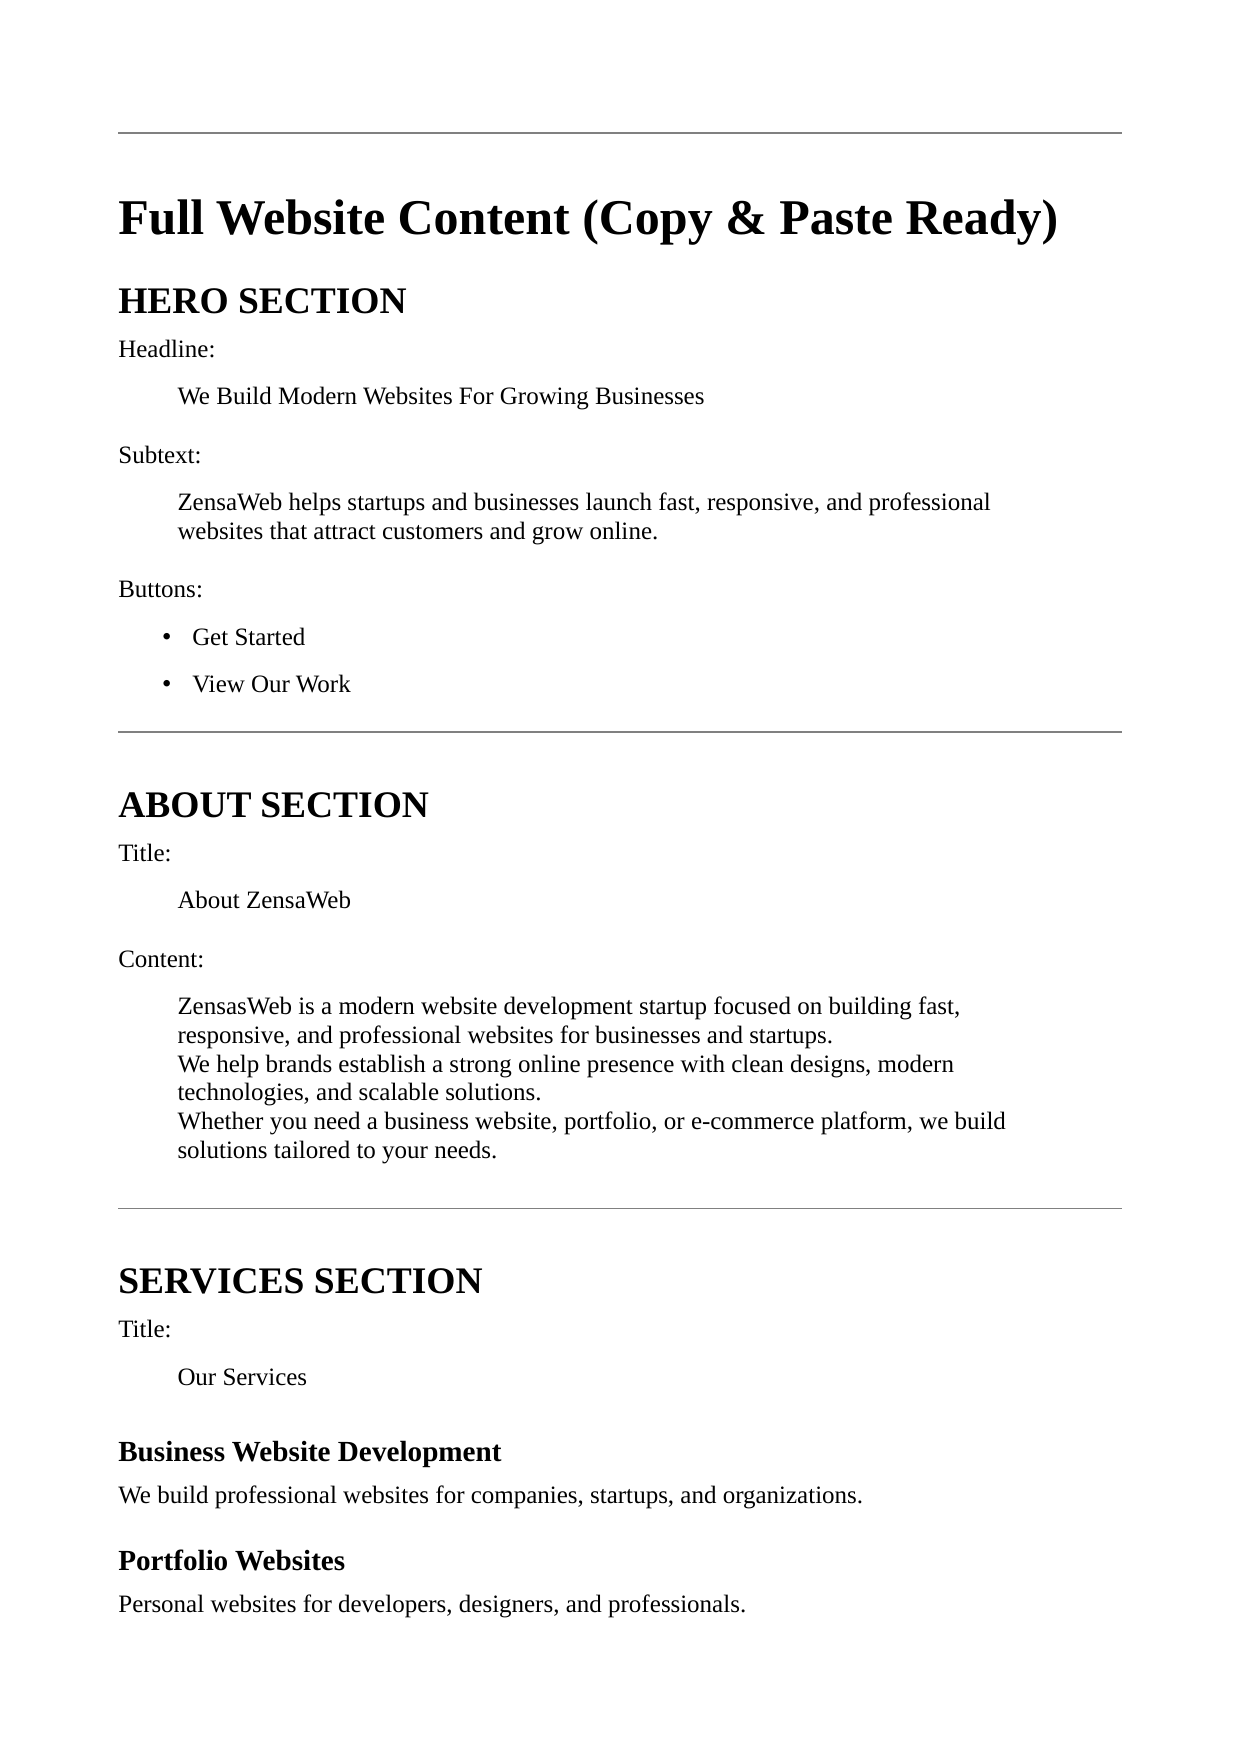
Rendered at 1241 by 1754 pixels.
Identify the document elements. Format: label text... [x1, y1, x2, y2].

subtitle Business Website Development [118, 1434, 1122, 1468]
text We Build Modern Websites For Growing Businesses [177, 381, 1063, 410]
text Personal websites for developers, designers, and professionals. [118, 1589, 1122, 1617]
subtitle HERO SECTION [118, 278, 1122, 321]
text About ZensaWeb [177, 885, 1063, 914]
subtitle Portfolio Websites [118, 1543, 1122, 1576]
text Buttons: [118, 574, 1122, 603]
text Our Services [177, 1362, 1063, 1390]
subtitle SERVICES SECTION [118, 1258, 1122, 1301]
text Title: [118, 838, 1122, 867]
list View Our Work [162, 669, 1122, 698]
text Title: [118, 1314, 1122, 1343]
text We build professional websites for companies, startups, and organizations. [118, 1480, 1122, 1509]
text Subtext: [118, 440, 1122, 468]
subtitle Full Website Content (Copy & Paste Ready) [118, 187, 1122, 245]
subtitle ABOUT SECTION [118, 782, 1122, 825]
text ZensaWeb helps startups and businesses launch fast, responsive, and professional websites that attract customers and grow online. [177, 487, 1063, 545]
text ZensasWeb is a modern website development startup focused on building fast, responsive, and professional websites for businesses and startups. We help brands establish a strong online presence with clean designs, modern technologies, and scalable solutions. Whether you need a business website, portfolio, or e-commerce platform, we build solutions tailored to your needs. [177, 991, 1063, 1164]
list Get Started [162, 622, 1122, 651]
text Headline: [118, 334, 1122, 363]
text Content: [118, 944, 1122, 972]
